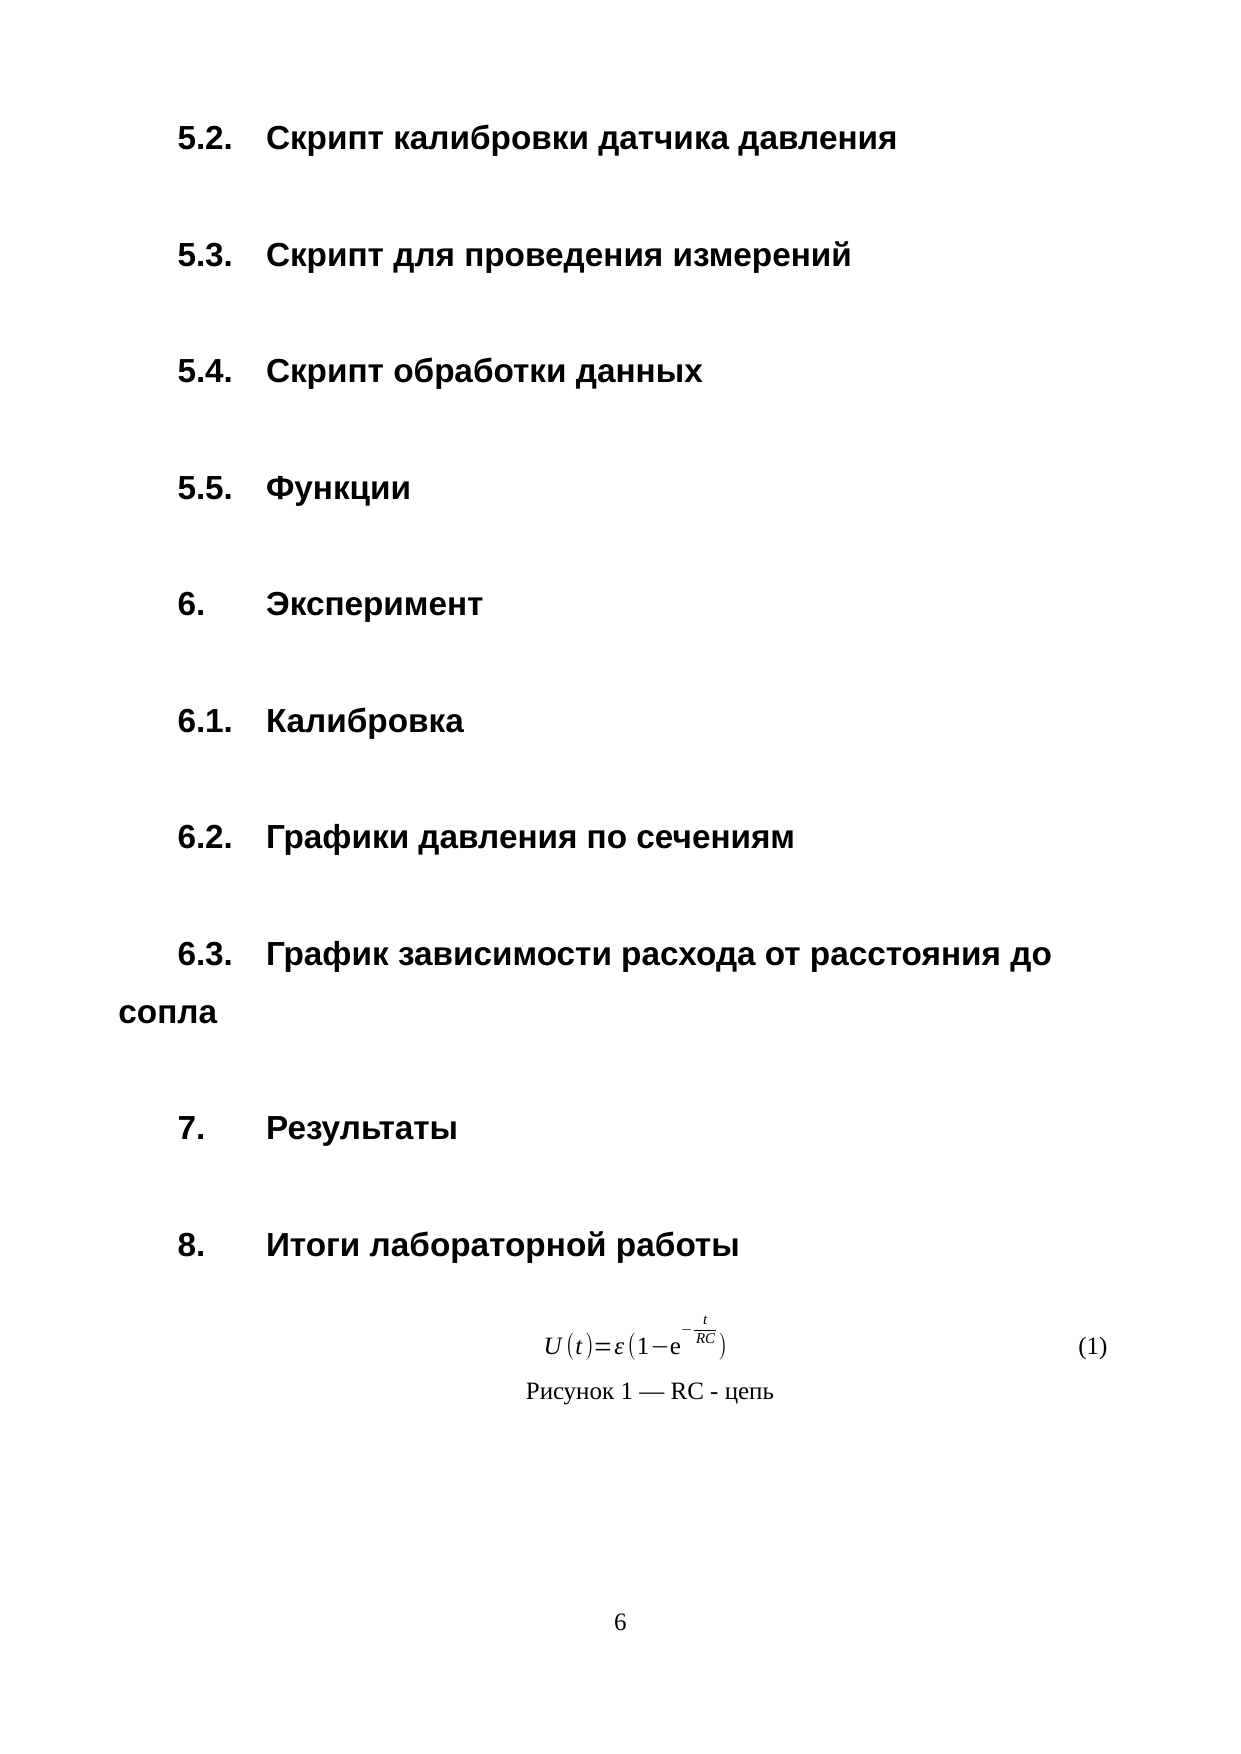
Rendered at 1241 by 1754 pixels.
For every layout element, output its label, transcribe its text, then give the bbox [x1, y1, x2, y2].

subtitle Результаты [118, 1108, 1122, 1147]
subtitle Скрипт для проведения измерений [118, 235, 1122, 273]
subtitle Функции [118, 468, 1122, 506]
subtitle Графики давления по сечениям [118, 817, 1122, 856]
subtitle Эксперимент [118, 584, 1122, 623]
text (1) [118, 1312, 1122, 1362]
subtitle График зависимости расхода от расстояния до сопла [118, 934, 1122, 1030]
subtitle Скрипт калибровки датчика давления [118, 118, 1122, 157]
subtitle Итоги лабораторной работы [118, 1225, 1122, 1263]
text Рисунок 1 — RC - цепь [118, 1376, 1122, 1405]
subtitle Скрипт обработки данных [118, 351, 1122, 390]
subtitle Калибровка [118, 701, 1122, 739]
